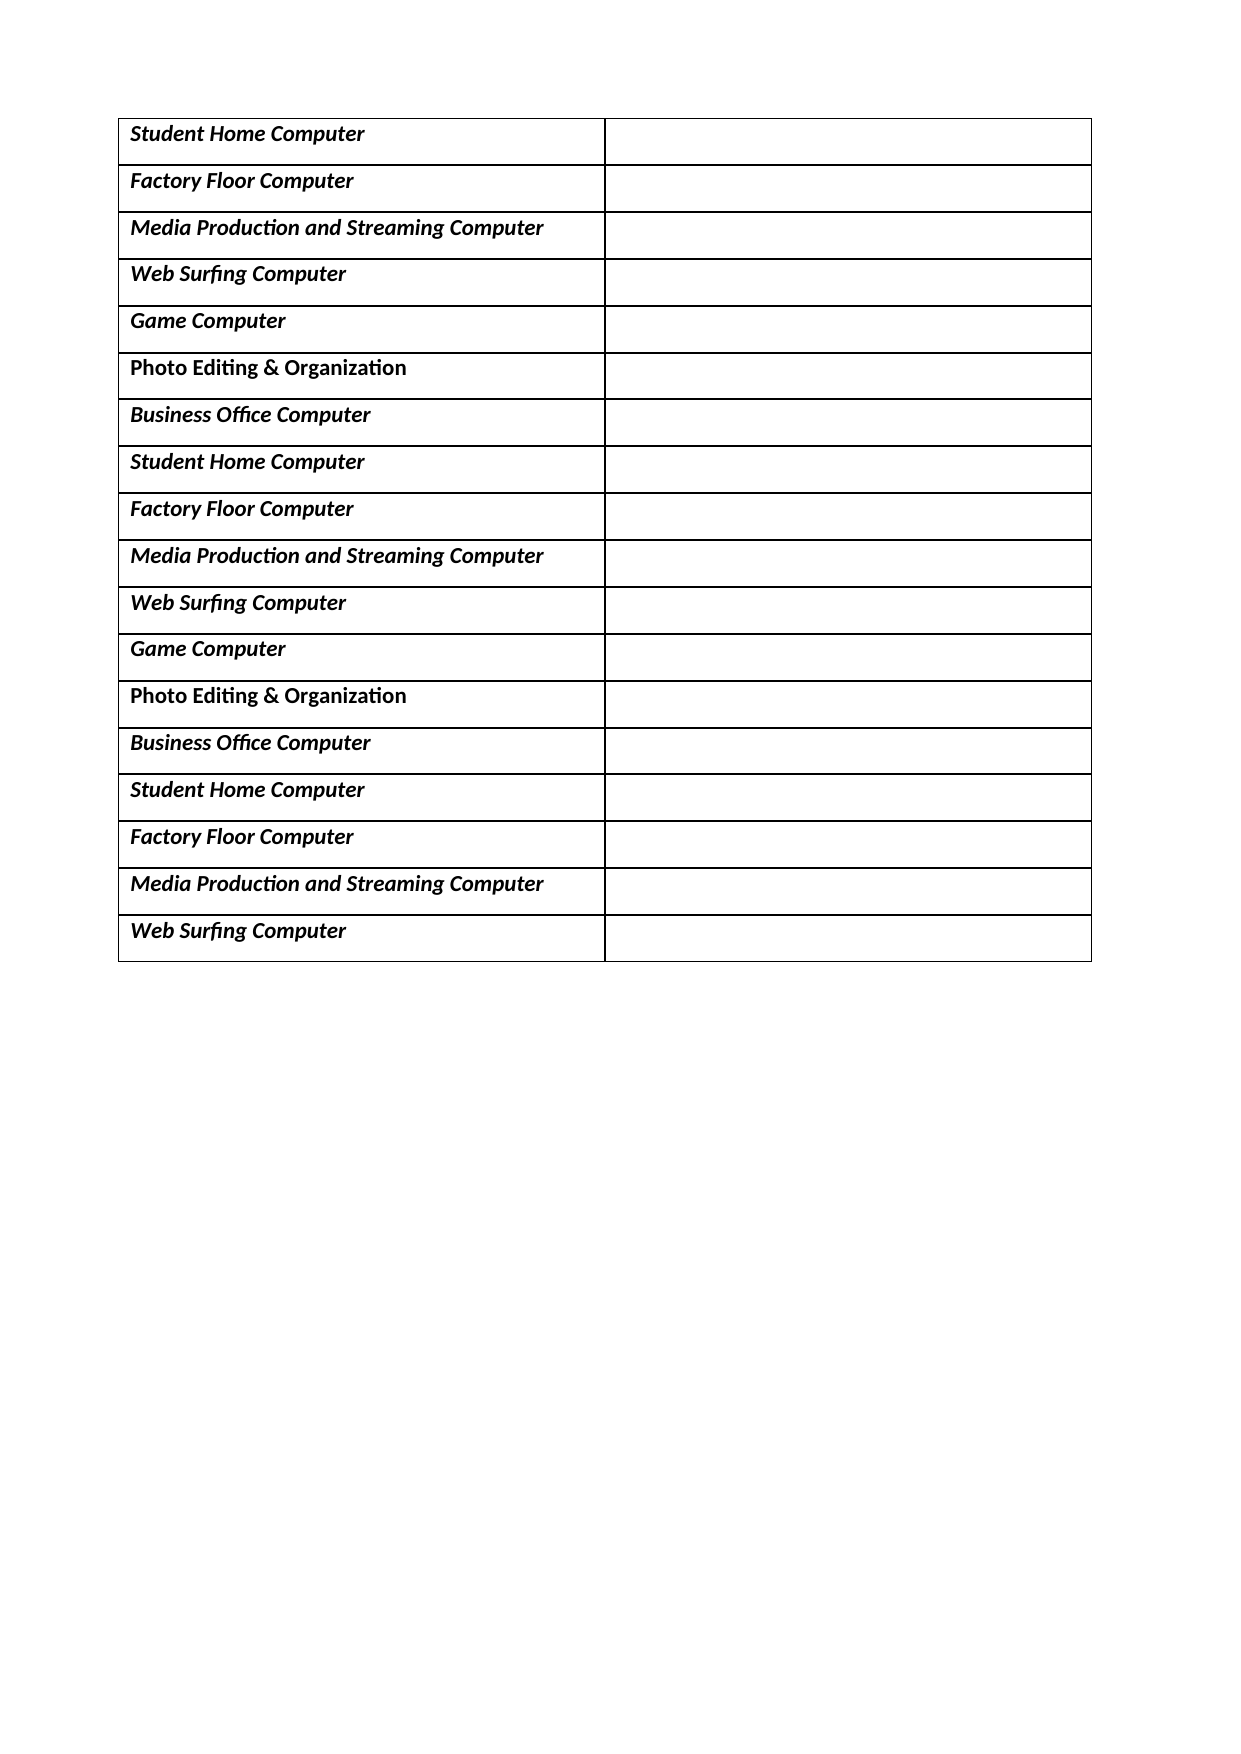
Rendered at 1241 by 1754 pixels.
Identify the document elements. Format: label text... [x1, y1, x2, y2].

table_cell [606, 400, 1091, 445]
table_cell [606, 213, 1091, 258]
table_cell [606, 588, 1091, 633]
table_cell [606, 541, 1091, 586]
table_cell Photo Editing & Organization [119, 354, 604, 398]
table_cell [606, 682, 1091, 727]
table_cell Factory Floor Computer [119, 494, 604, 539]
table_cell [606, 869, 1091, 914]
table_cell [606, 447, 1091, 492]
table_cell [606, 307, 1091, 352]
table_cell Student Home Computer [119, 119, 604, 164]
table_cell Business Office Computer [119, 729, 604, 773]
table_cell Photo Editing & Organization [119, 682, 604, 727]
table_cell Web Surfing Computer [119, 588, 604, 633]
table_cell Media Production and Streaming Computer [119, 213, 604, 258]
table_cell [606, 494, 1091, 539]
table_cell [606, 166, 1091, 211]
table_cell [606, 354, 1091, 398]
table_cell Game Computer [119, 635, 604, 680]
table_cell [606, 260, 1091, 305]
table_cell Business Office Computer [119, 400, 604, 445]
table_cell [606, 729, 1091, 773]
table_cell Media Production and Streaming Computer [119, 869, 604, 914]
table_cell [606, 119, 1091, 164]
table_cell Web Surfing Computer [119, 916, 604, 961]
table_cell Student Home Computer [119, 775, 604, 820]
table_cell [606, 822, 1091, 867]
table_cell [606, 775, 1091, 820]
table_cell [606, 635, 1091, 680]
table_cell Factory Floor Computer [119, 822, 604, 867]
table_cell Web Surfing Computer [119, 260, 604, 305]
table_cell Media Production and Streaming Computer [119, 541, 604, 586]
table_cell Factory Floor Computer [119, 166, 604, 211]
table_cell Student Home Computer [119, 447, 604, 492]
table_cell Game Computer [119, 307, 604, 352]
table_cell [606, 916, 1091, 961]
